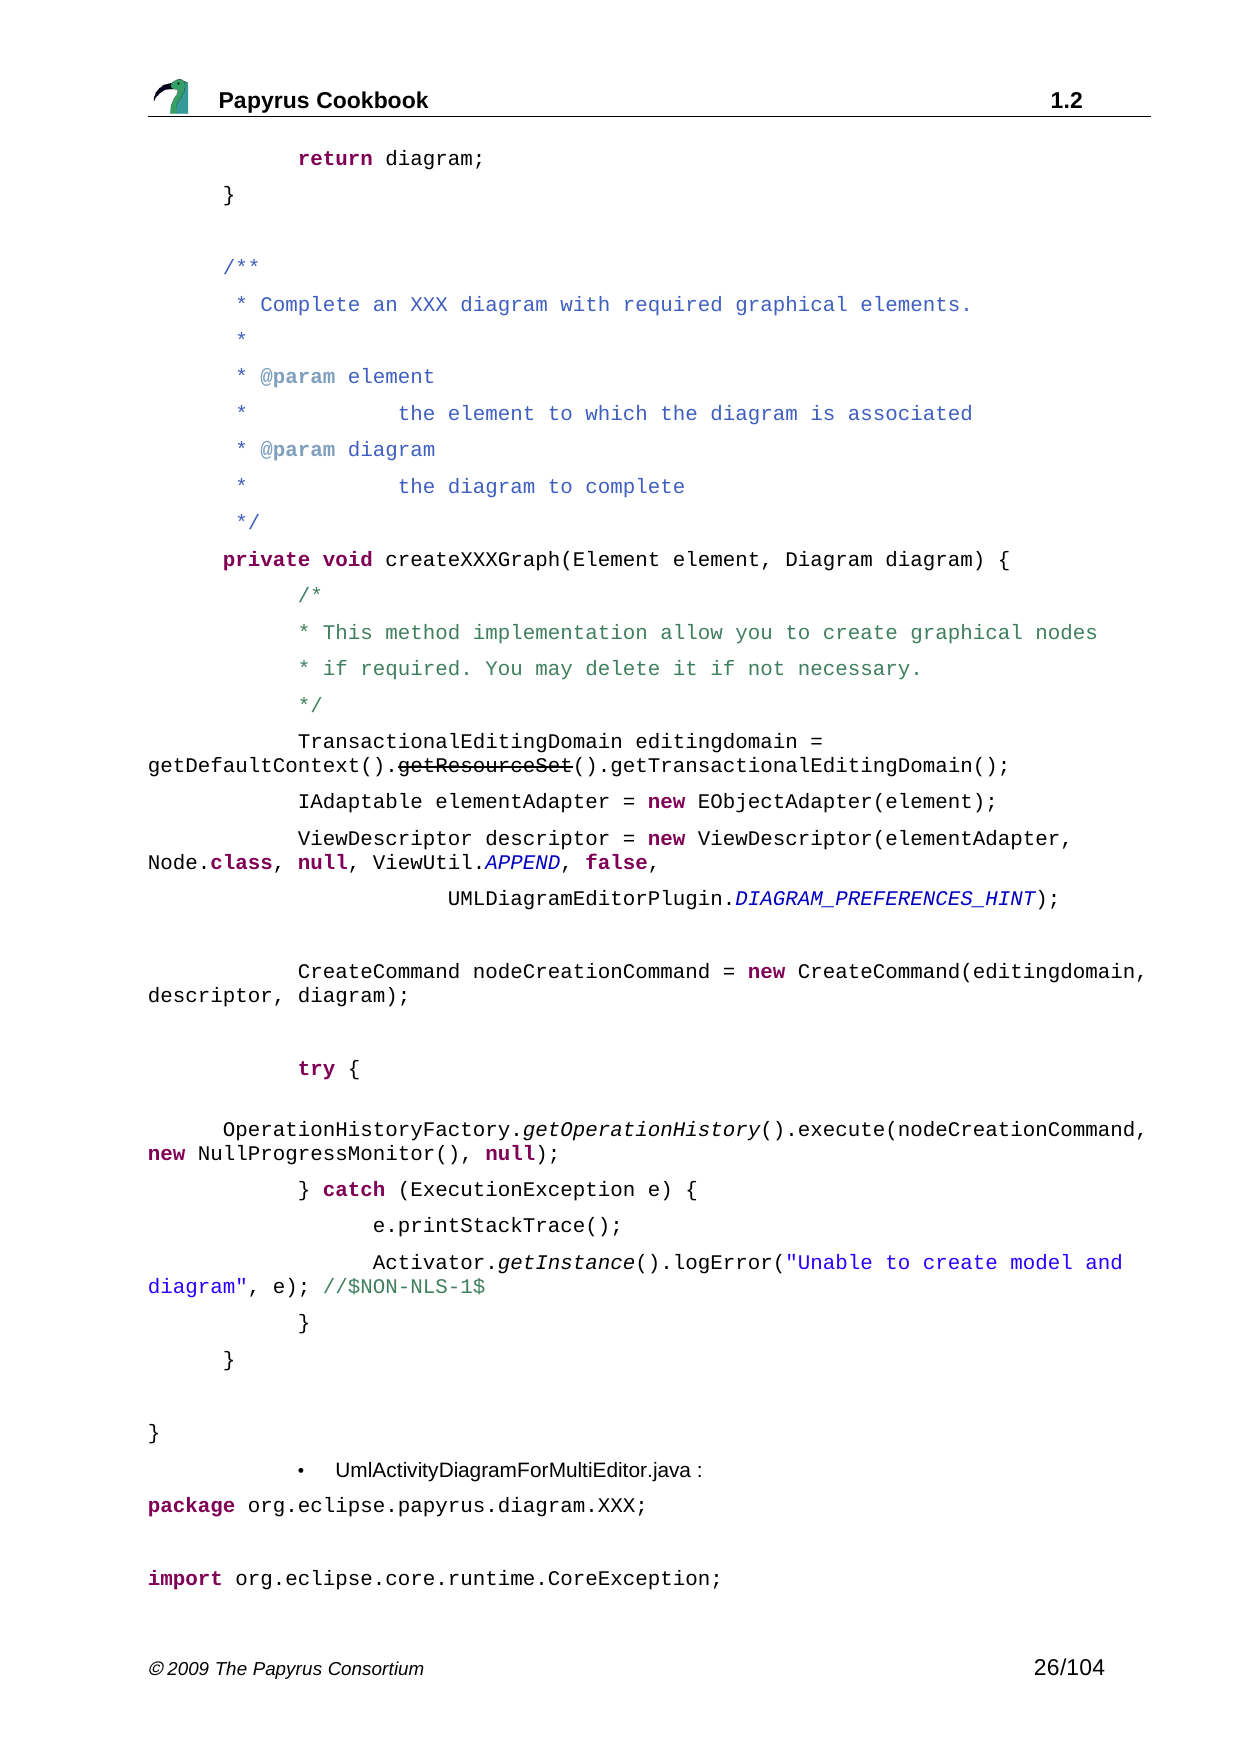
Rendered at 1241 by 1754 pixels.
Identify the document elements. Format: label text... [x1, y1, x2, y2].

text IAdaptable elementAdapter = new EObjectAdapter(element); [148, 791, 1151, 815]
text Activator.getInstance().logError("Unable to create model and diagram", e); //$NON-NLS-1$ [148, 1252, 1151, 1300]
text private void createXXXGraph(Element element, Diagram diagram) { [148, 549, 1151, 573]
text * This method implementation allow you to create graphical nodes [148, 622, 1151, 646]
text import org.eclipse.core.runtime.CoreException; [148, 1568, 1151, 1592]
text /** [148, 257, 1151, 281]
text package org.eclipse.papyrus.diagram.XXX; [148, 1495, 1151, 1519]
text return diagram; [148, 148, 1151, 172]
text TransactionalEditingDomain editingdomain = getDefaultContext().getResourceSet().getTransactionalEditingDomain(); [148, 731, 1151, 779]
text * @param diagram [148, 439, 1151, 463]
text * the diagram to complete [148, 476, 1151, 500]
text } [148, 1349, 1151, 1373]
text ViewDescriptor descriptor = new ViewDescriptor(elementAdapter, Node.class, null, ViewUtil.APPEND, false, [148, 828, 1151, 876]
text */ [148, 512, 1151, 536]
text * Complete an XXX diagram with required graphical elements. [148, 293, 1151, 317]
text UMLDiagramEditorPlugin.DIAGRAM_PREFERENCES_HINT); [148, 888, 1151, 912]
text } [148, 1312, 1151, 1336]
text } catch (ExecutionException e) { [148, 1179, 1151, 1203]
text } [148, 184, 1151, 208]
text try { [148, 1058, 1151, 1082]
text e.printStackTrace(); [148, 1215, 1151, 1239]
text /* [148, 585, 1151, 609]
list UmlActivityDiagramForMultiEditor.java : [298, 1458, 1151, 1482]
text * the element to which the diagram is associated [148, 403, 1151, 427]
text * [148, 330, 1151, 354]
text } [148, 1422, 1151, 1446]
text * @param element [148, 366, 1151, 390]
text * if required. You may delete it if not necessary. [148, 658, 1151, 682]
text OperationHistoryFactory.getOperationHistory().execute(nodeCreationCommand, new NullProgressMonitor(), null); [148, 1094, 1151, 1166]
text CreateCommand nodeCreationCommand = new CreateCommand(editingdomain, descriptor, diagram); [148, 961, 1151, 1009]
text */ [148, 694, 1151, 718]
picture [153, 79, 189, 114]
